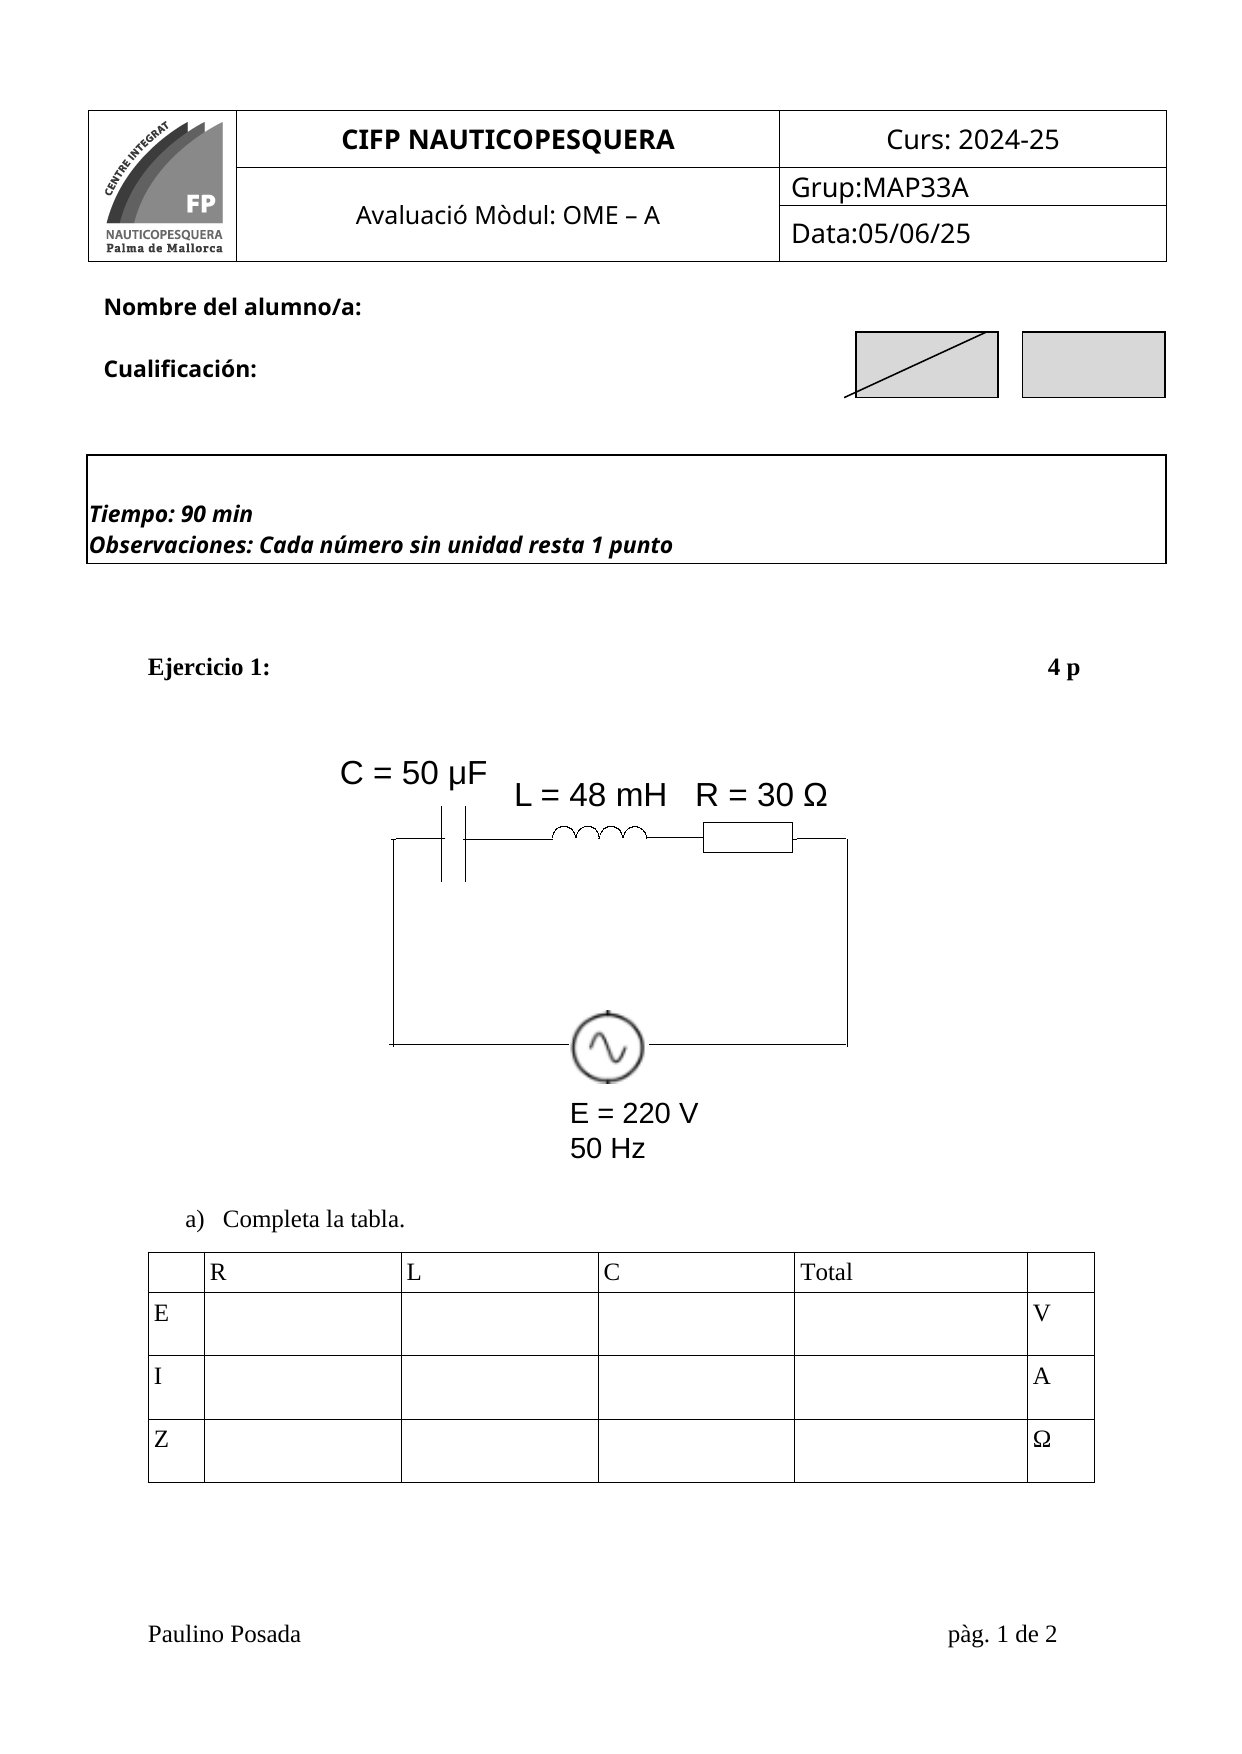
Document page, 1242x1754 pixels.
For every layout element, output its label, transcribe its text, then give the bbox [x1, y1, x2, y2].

text Cualificación: [103, 353, 855, 384]
table_cell E [149, 1293, 204, 1355]
text Ejercicio 1: 4 p [148, 652, 1094, 680]
table_cell [599, 1293, 794, 1355]
table_cell [795, 1293, 1027, 1355]
table_cell [205, 1356, 401, 1419]
table_cell [205, 1293, 401, 1355]
table_cell V [1028, 1293, 1094, 1355]
table_cell [599, 1420, 794, 1482]
table_cell [205, 1420, 401, 1482]
table_cell [402, 1420, 598, 1482]
table_cell [402, 1293, 598, 1355]
table_cell Ω [1028, 1420, 1094, 1482]
table_header Total [795, 1253, 1027, 1292]
table_cell [795, 1356, 1027, 1419]
table_cell Z [149, 1420, 204, 1482]
table_header C [599, 1253, 794, 1292]
table_cell I [149, 1356, 204, 1419]
table_cell [795, 1420, 1027, 1482]
table_header [149, 1253, 204, 1292]
text Tiempo: 90 min [89, 498, 1094, 529]
table_cell [599, 1356, 794, 1419]
table_cell [402, 1356, 598, 1419]
text [999, 353, 1022, 384]
text Observaciones: Cada número sin unidad resta 1 punto [89, 529, 1094, 560]
picture [100, 111, 229, 260]
text Nombre del alumno/a: [103, 290, 1094, 322]
table_header R [205, 1253, 401, 1292]
table_header [1028, 1253, 1094, 1292]
list Completa la tabla. [185, 1204, 1094, 1233]
table_header L [402, 1253, 598, 1292]
picture [569, 1010, 647, 1084]
table_cell A [1028, 1356, 1094, 1419]
